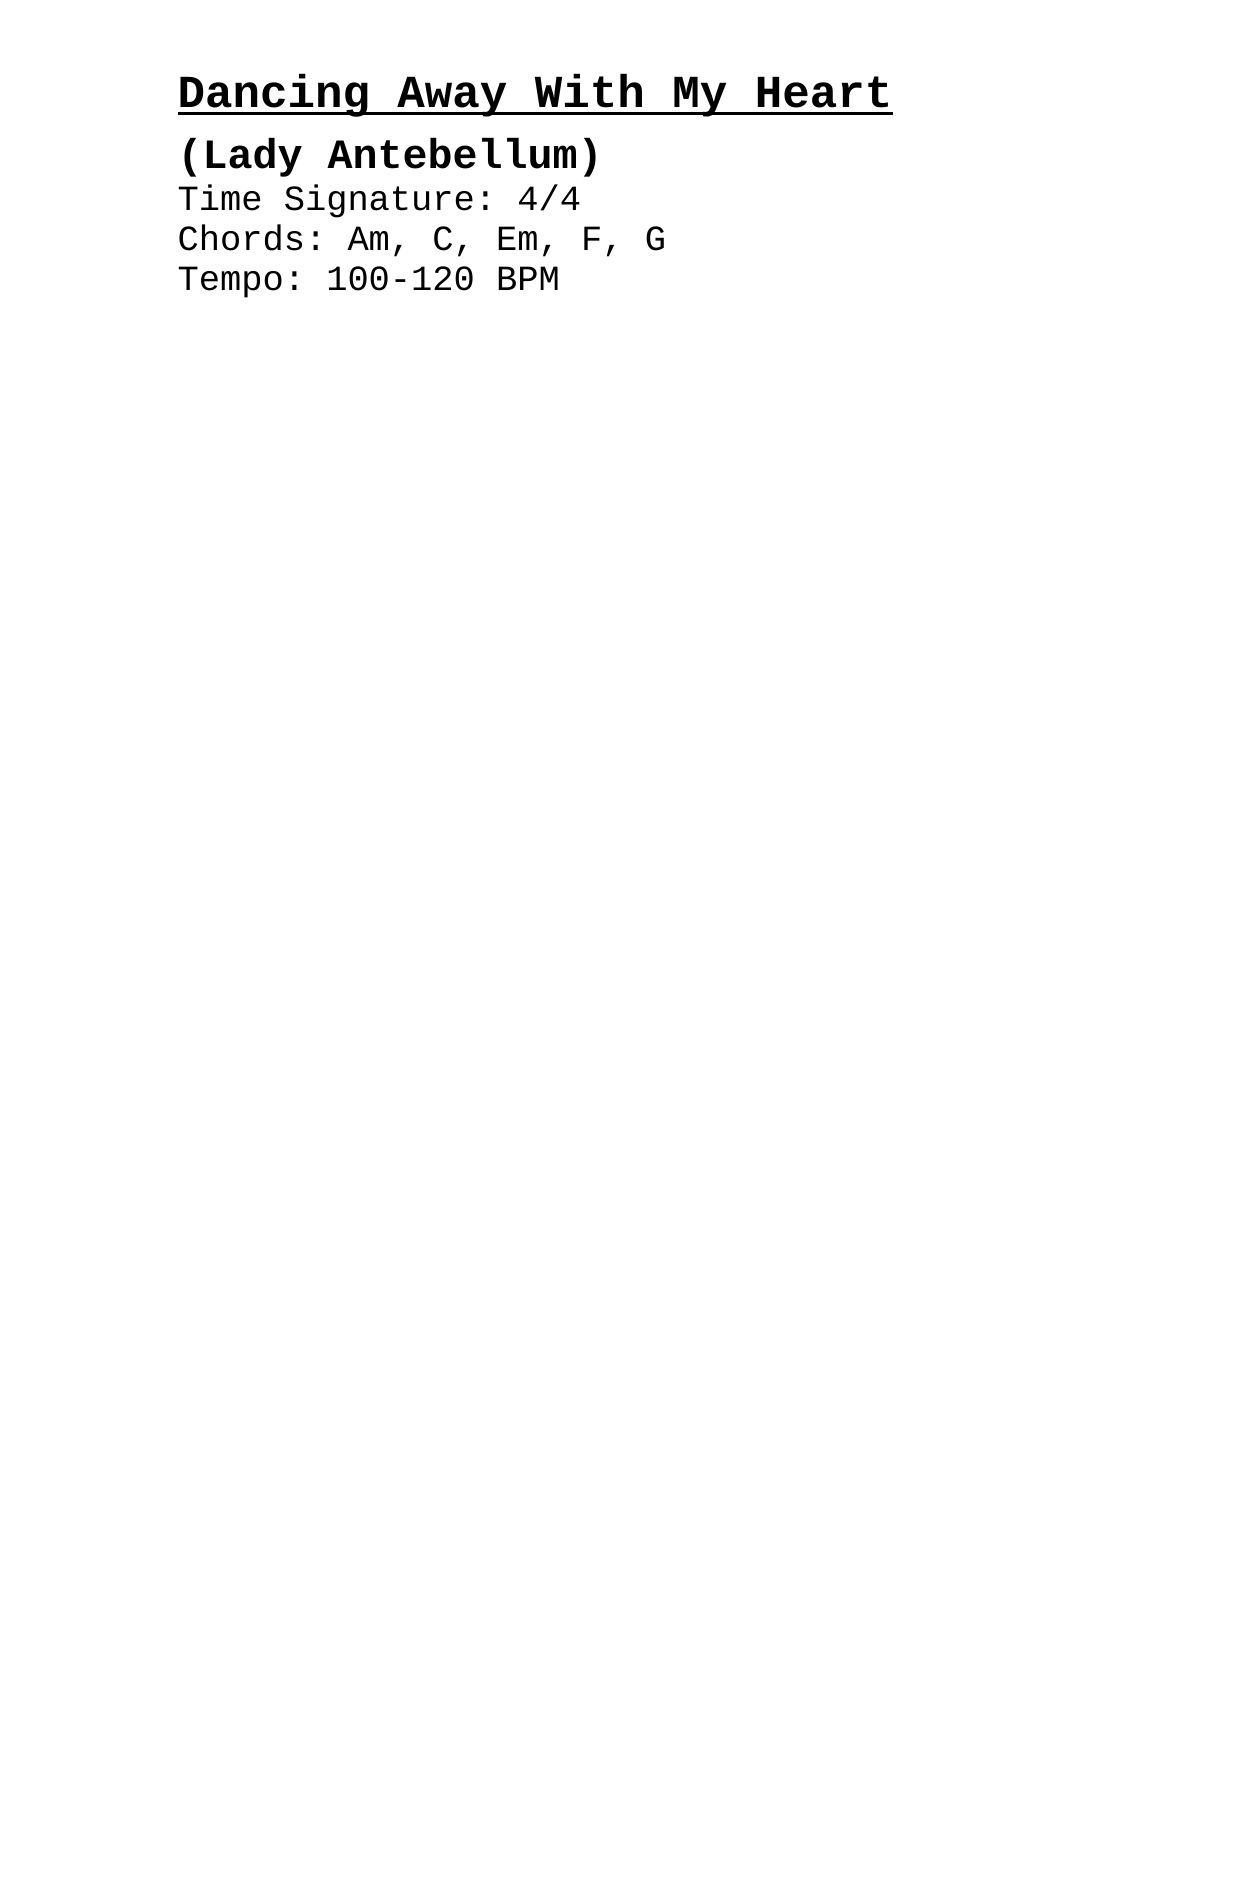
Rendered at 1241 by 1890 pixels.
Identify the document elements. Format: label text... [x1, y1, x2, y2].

text Tempo: 100-120 BPM [177, 261, 1196, 301]
text Chords: Am, C, Em, F, G [177, 221, 1196, 261]
subtitle (Lady Antebellum) [177, 134, 1196, 181]
text Time Signature: 4/4 [177, 181, 1196, 221]
subtitle Dancing Away With My Heart [177, 69, 1196, 121]
